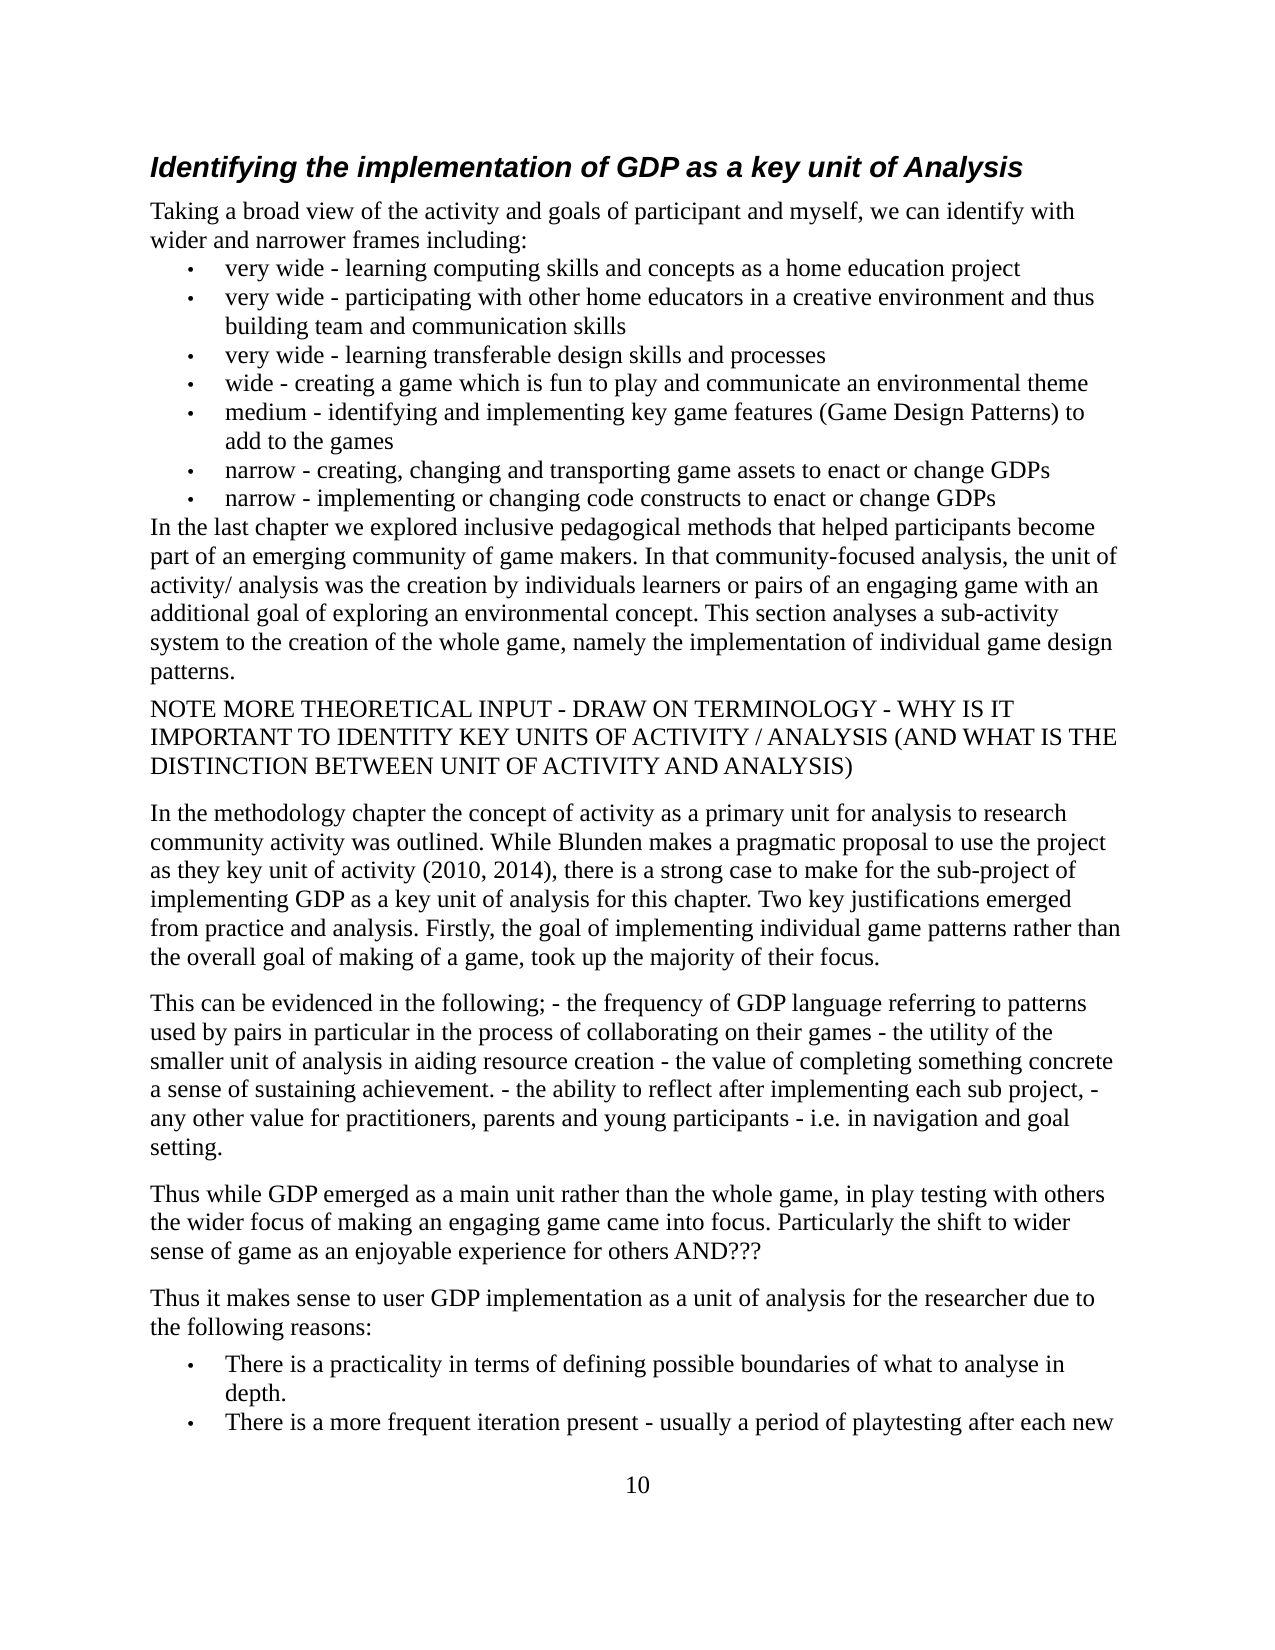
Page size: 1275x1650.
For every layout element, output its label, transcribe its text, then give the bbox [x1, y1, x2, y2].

list narrow - creating, changing and transporting game assets to enact or change GDPs [187, 455, 1125, 483]
list very wide - participating with other home educators in a creative environment and thus building team and communication skills [187, 282, 1125, 340]
text NOTE MORE THEORETICAL INPUT - DRAW ON TERMINOLOGY - WHY IS IT IMPORTANT TO IDENTITY KEY UNITS OF ACTIVITY / ANALYSIS (AND WHAT IS THE DISTINCTION BETWEEN UNIT OF ACTIVITY AND ANALYSIS) [150, 694, 1125, 780]
text This can be evidenced in the following; - the frequency of GDP language referring to patterns used by pairs in particular in the process of collaborating on their games - the utility of the smaller unit of analysis in aiding resource creation - the value of completing something concrete a sense of sustaining achievement. - the ability to reflect after implementing each sub project, - any other value for practitioners, parents and young participants - i.e. in navigation and goal setting. [150, 988, 1125, 1161]
list wide - creating a game which is fun to play and communicate an environmental theme [187, 368, 1125, 397]
text Taking a broad view of the activity and goals of participant and myself, we can identify with wider and narrower frames including: [150, 196, 1125, 253]
list narrow - implementing or changing code constructs to enact or change GDPs [187, 483, 1125, 512]
list There is a more frequent iteration present - usually a period of playtesting after each new [187, 1407, 1125, 1436]
subtitle Identifying the implementation of GDP as a key unit of Analysis [150, 150, 1125, 183]
list There is a practicality in terms of defining possible boundaries of what to analyse in depth. [187, 1349, 1125, 1407]
text In the methodology chapter the concept of activity as a primary unit for analysis to research community activity was outlined. While Blunden makes a pragmatic proposal to use the project as they key unit of activity (2010, 2014), there is a strong case to make for the sub-project of implementing GDP as a key unit of analysis for this chapter. Two key justifications emerged from practice and analysis. Firstly, the goal of implementing individual game patterns rather than the overall goal of making of a game, took up the majority of their focus. [150, 798, 1125, 970]
list very wide - learning computing skills and concepts as a home education project [187, 253, 1125, 282]
text In the last chapter we explored inclusive pedagogical methods that helped participants become part of an emerging community of game makers. In that community-focused analysis, the unit of activity/ analysis was the creation by individuals learners or pairs of an engaging game with an additional goal of exploring an environmental concept. This section analyses a sub-activity system to the creation of the whole game, namely the implementation of individual game design patterns. [150, 512, 1125, 685]
text Thus it makes sense to user GDP implementation as a unit of analysis for the researcher due to the following reasons: [150, 1283, 1125, 1340]
list medium - identifying and implementing key game features (Game Design Patterns) to add to the games [187, 397, 1125, 455]
list very wide - learning transferable design skills and processes [187, 340, 1125, 368]
text Thus while GDP emerged as a main unit rather than the whole game, in play testing with others the wider focus of making an engaging game came into focus. Particularly the shift to wider sense of game as an enjoyable experience for others AND??? [150, 1179, 1125, 1265]
